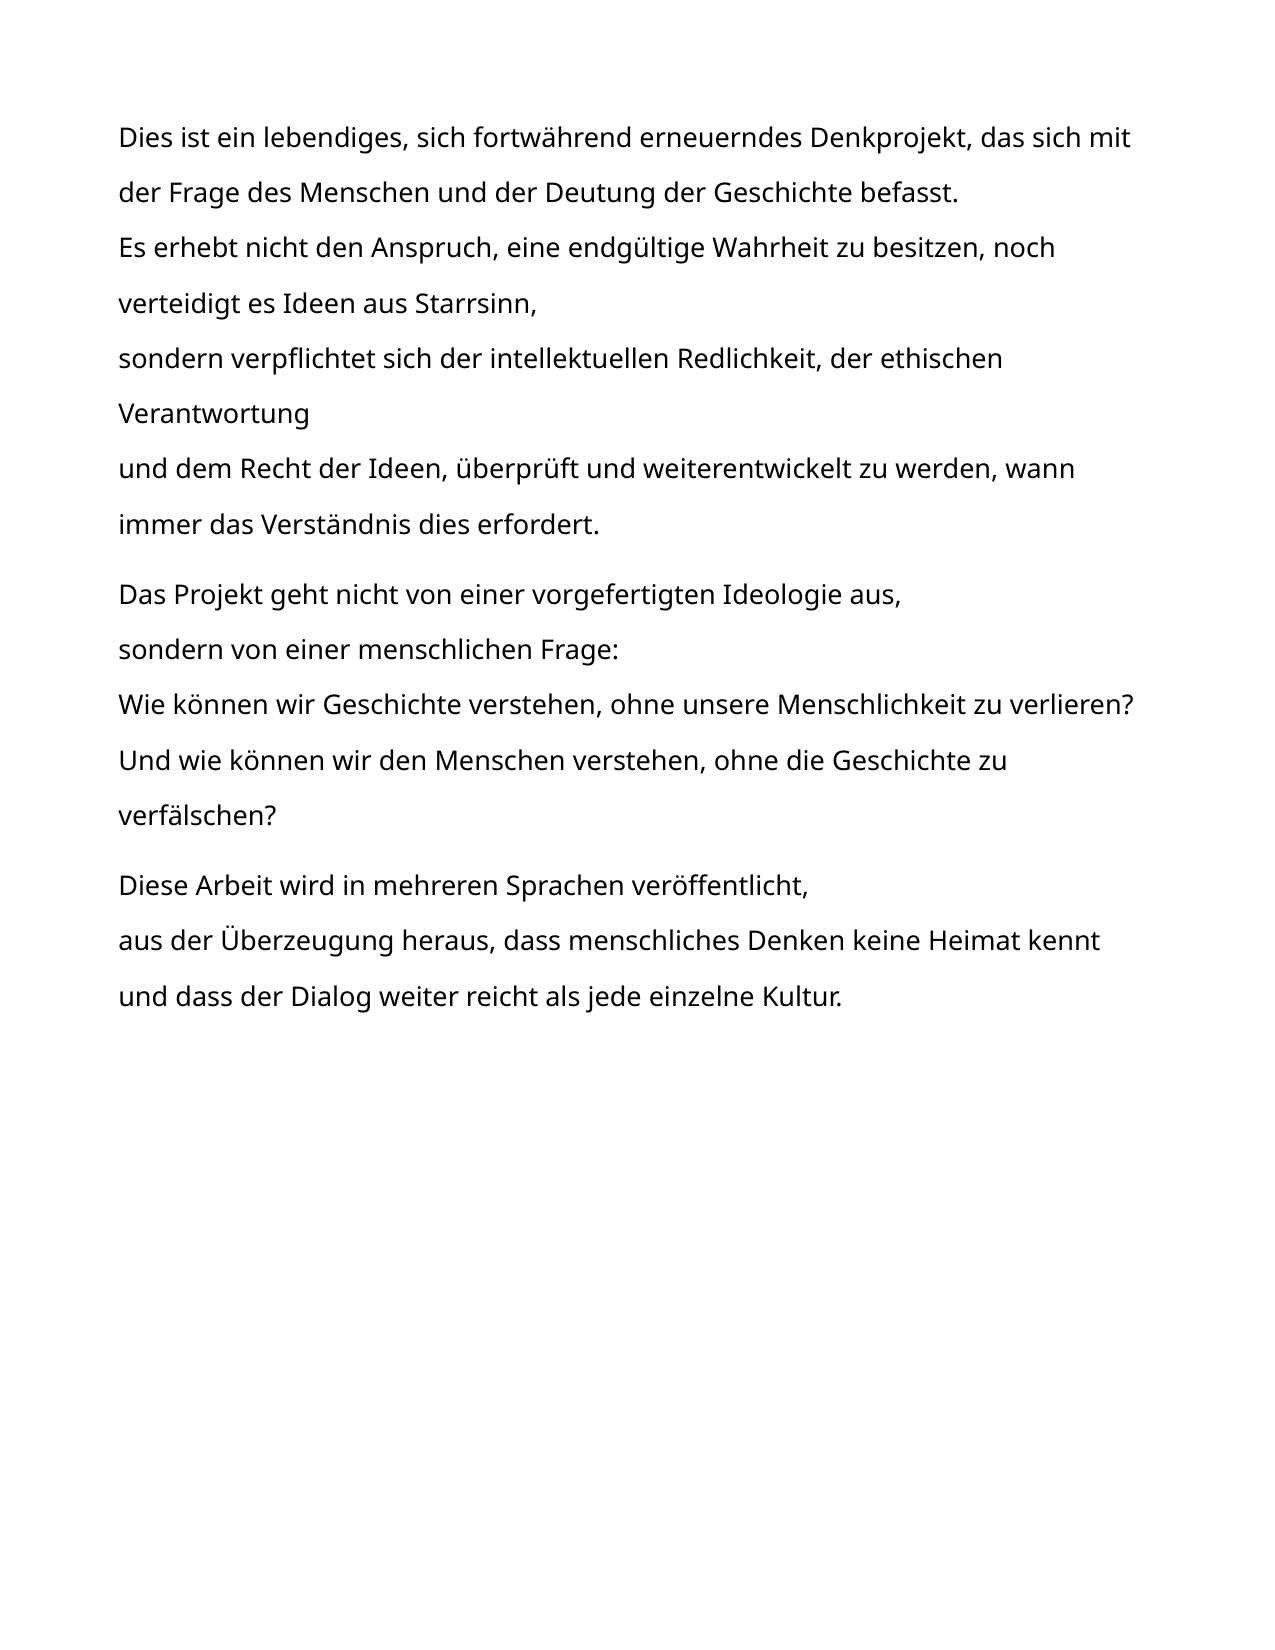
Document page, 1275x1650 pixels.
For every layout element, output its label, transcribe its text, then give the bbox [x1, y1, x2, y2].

text Dies ist ein lebendiges, sich fortwährend erneuerndes Denkprojekt, das sich mit der Frage des Menschen und der Deutung der Geschichte befasst. Es erhebt nicht den Anspruch, eine endgültige Wahrheit zu besitzen, noch verteidigt es Ideen aus Starrsinn, sondern verpflichtet sich der intellektuellen Redlichkeit, der ethischen Verantwortung und dem Recht der Ideen, überprüft und weiterentwickelt zu werden, wann immer das Verständnis dies erfordert. [118, 118, 1157, 542]
text Das Projekt geht nicht von einer vorgefertigten Ideologie aus, sondern von einer menschlichen Frage: Wie können wir Geschichte verstehen, ohne unsere Menschlichkeit zu verlieren? Und wie können wir den Menschen verstehen, ohne die Geschichte zu verfälschen? [118, 575, 1157, 833]
text Diese Arbeit wird in mehreren Sprachen veröffentlicht, aus der Überzeugung heraus, dass menschliches Denken keine Heimat kennt und dass der Dialog weiter reicht als jede einzelne Kultur. [118, 866, 1157, 1014]
